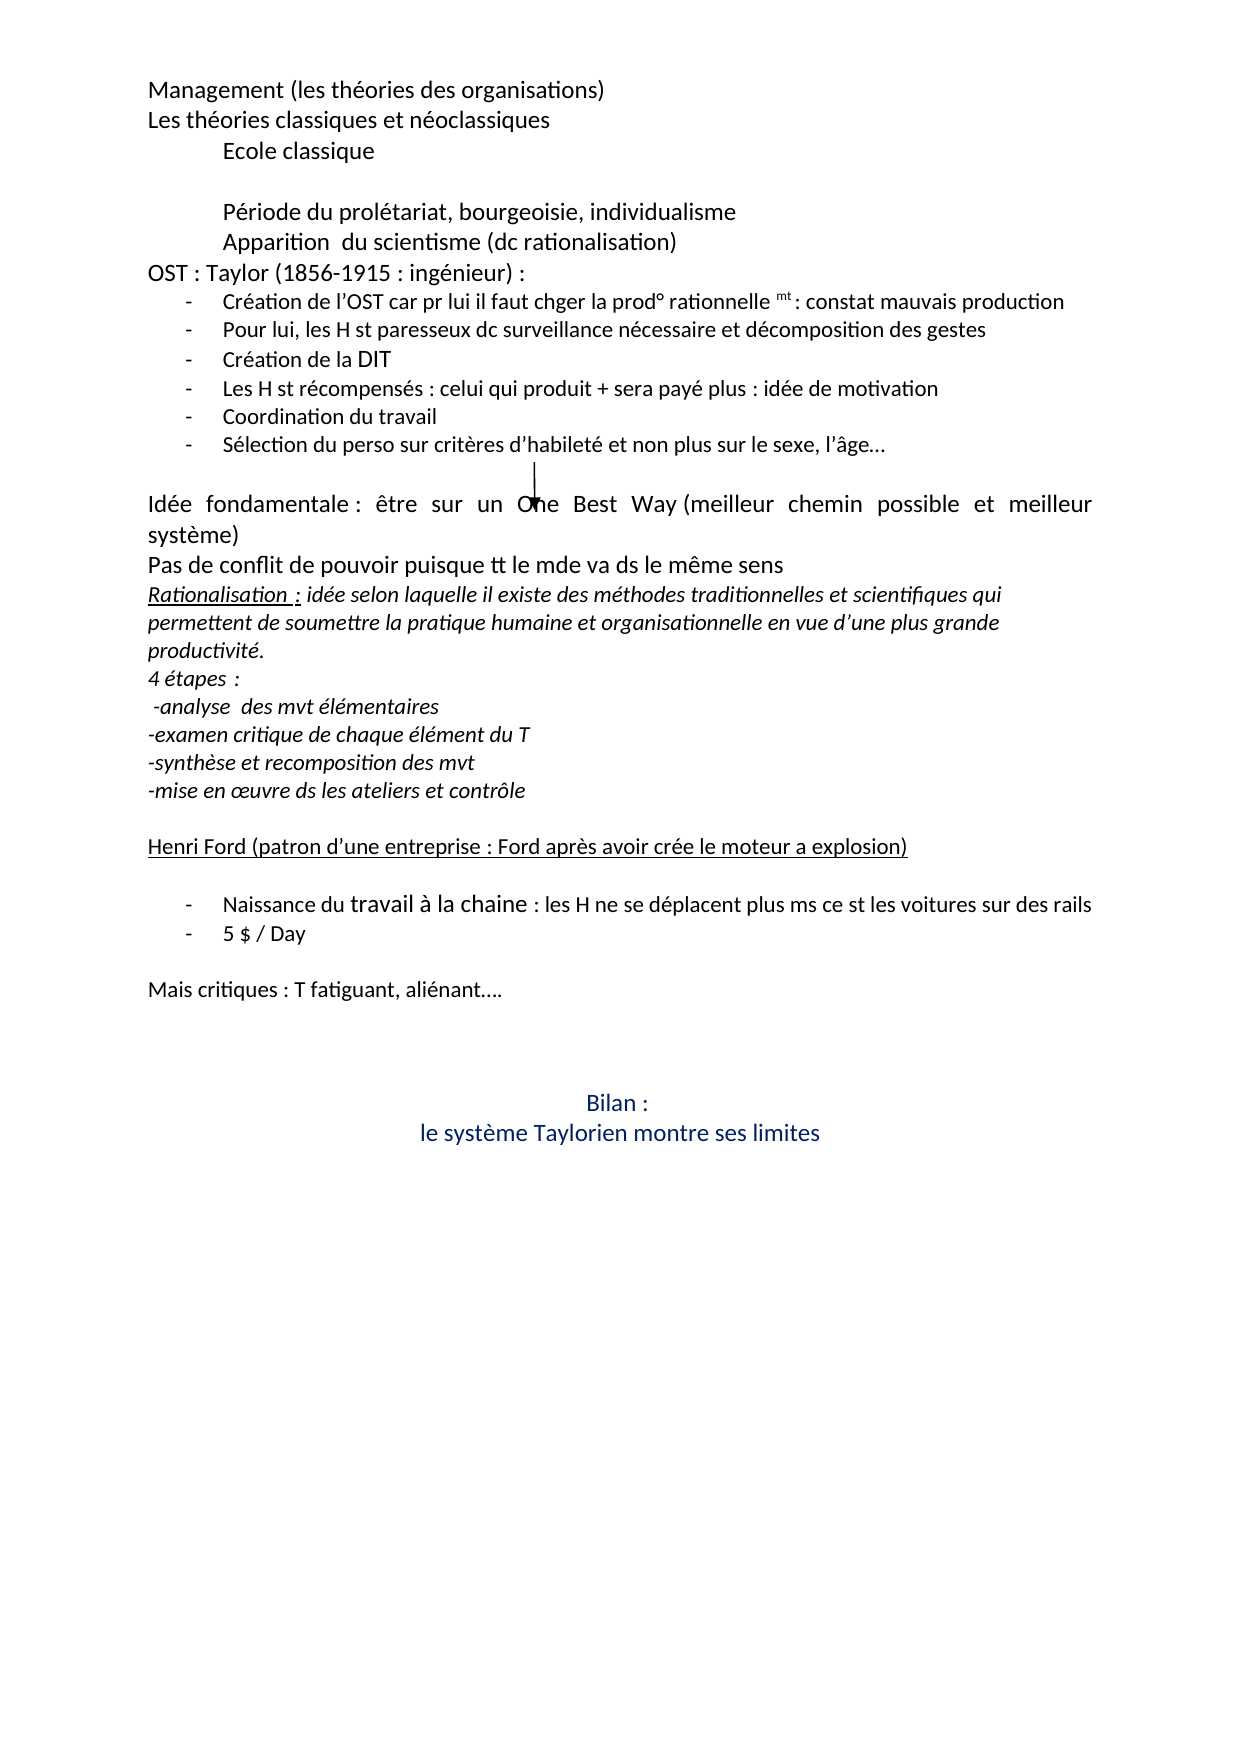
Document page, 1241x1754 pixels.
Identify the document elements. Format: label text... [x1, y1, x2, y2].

text -examen critique de chaque élément du T [148, 720, 1093, 748]
text -analyse des mvt élémentaires [148, 692, 1093, 720]
list Les H st récompensés : celui qui produit + sera payé plus : idée de motivation [185, 374, 1093, 402]
text Rationalisation : idée selon laquelle il existe des méthodes traditionnelles et scientifiques qui permettent de soumettre la pratique humaine et organisationnelle en vue d’une plus grande productivité. [148, 580, 1093, 664]
list Période du prolétariat, bourgeoisie, individualisme [223, 196, 1093, 226]
list Naissance du travail à la chaine : les H ne se déplacent plus ms ce st les voitures sur des rails [185, 888, 1093, 919]
text 4 étapes : [148, 664, 1093, 692]
list Apparition du scientisme (dc rationalisation) [223, 226, 1093, 257]
text Les théories classiques et néoclassiques [148, 104, 1093, 135]
text Management (les théories des organisations) [148, 74, 1093, 104]
list Pour lui, les H st paresseux dc surveillance nécessaire et décomposition des gestes [185, 316, 1093, 343]
text -synthèse et recomposition des mvt [148, 748, 1093, 776]
list 5 $ / Day [185, 919, 1093, 947]
text Mais critiques : T fatiguant, aliénant…. [148, 975, 1093, 1003]
list Création de la DIT [185, 343, 1093, 374]
list Ecole classique [223, 135, 1093, 165]
list Création de l’OST car pr lui il faut chger la prod° rationnelle mt : constat mauvais production [185, 287, 1093, 316]
text Henri Ford (patron d’une entreprise : Ford après avoir crée le moteur a explosion) [148, 832, 1093, 860]
text Idée fondamentale : être sur un One Best Way (meilleur chemin possible et meilleur système) [148, 489, 1093, 550]
text -mise en œuvre ds les ateliers et contrôle [148, 776, 1093, 804]
list Sélection du perso sur critères d’habileté et non plus sur le sexe, l’âge… [185, 430, 1093, 458]
text Bilan : [148, 1087, 1093, 1118]
text OST : Taylor (1856-1915 : ingénieur) : [148, 257, 1093, 287]
text le système Taylorien montre ses limites [148, 1118, 1093, 1148]
text Pas de conflit de pouvoir puisque tt le mde va ds le même sens [148, 550, 1093, 580]
list Coordination du travail [185, 402, 1093, 430]
